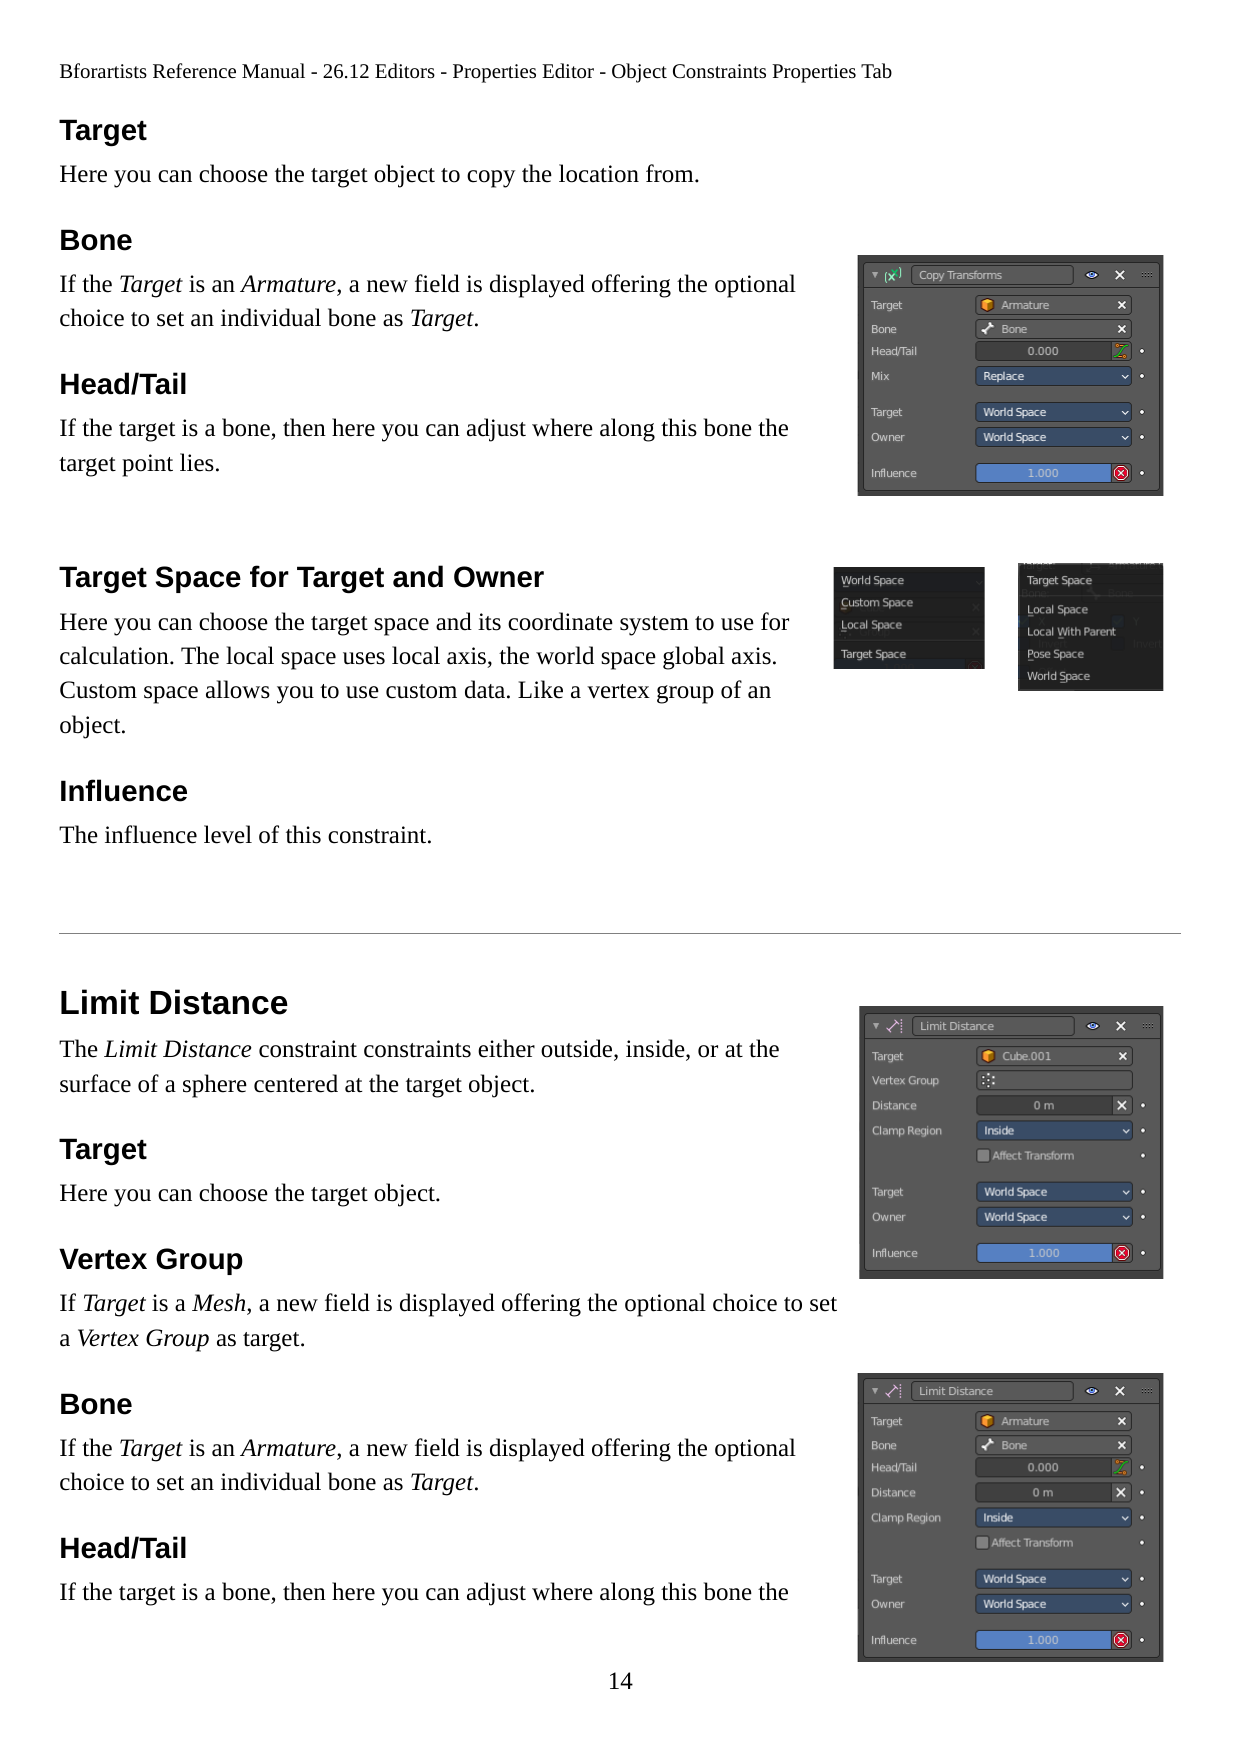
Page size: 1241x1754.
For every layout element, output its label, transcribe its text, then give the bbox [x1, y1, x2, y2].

picture [857, 255, 1164, 496]
picture [857, 1373, 1164, 1662]
text If the target is a bone, then here you can adjust where along this bone the [59, 1577, 857, 1606]
subtitle [1164, 1531, 1181, 1565]
subtitle Target Space for Target and Owner [59, 560, 1181, 594]
text Here you can choose the target space and its coordinate system to use for calculation. The local space uses local axis, the world space global axis. Custom space allows you to use custom data. Like a vertex group of an object. [59, 607, 1181, 739]
subtitle Head/Tail [59, 1531, 857, 1565]
text Here you can choose the target object to copy the location from. [59, 159, 1181, 188]
text Here you can choose the target object. [59, 1178, 859, 1207]
subtitle Bone [59, 1387, 857, 1420]
subtitle Target [59, 1132, 859, 1166]
text If the Target is an Armature, a new field is displayed offering the optional choice to set an individual bone as Target. [59, 1433, 857, 1496]
text If the Target is an Armature, a new field is displayed offering the optional choice to set an individual bone as Target. [59, 269, 857, 332]
subtitle Head/Tail [59, 367, 857, 401]
text If the target is a bone, then here you can adjust where along this bone the target point lies. [59, 413, 857, 476]
subtitle Limit Distance [59, 983, 1181, 1022]
subtitle [1164, 1132, 1181, 1166]
subtitle Influence [59, 774, 1181, 807]
text The Limit Distance constraint constraints either outside, inside, or at the surface of a sphere centered at the target object. [59, 1034, 859, 1097]
picture [833, 567, 985, 669]
subtitle Target [59, 113, 1181, 146]
subtitle [1164, 367, 1181, 401]
text The influence level of this constraint. [59, 820, 1181, 849]
picture [1018, 563, 1164, 691]
text If Target is a Mesh, a new field is displayed offering the optional choice to set a Vertex Group as target. [59, 1288, 1181, 1352]
subtitle [1164, 1387, 1181, 1420]
subtitle Bone [59, 222, 1181, 256]
picture [859, 1006, 1164, 1279]
subtitle [1164, 1242, 1181, 1276]
subtitle Vertex Group [59, 1242, 859, 1276]
